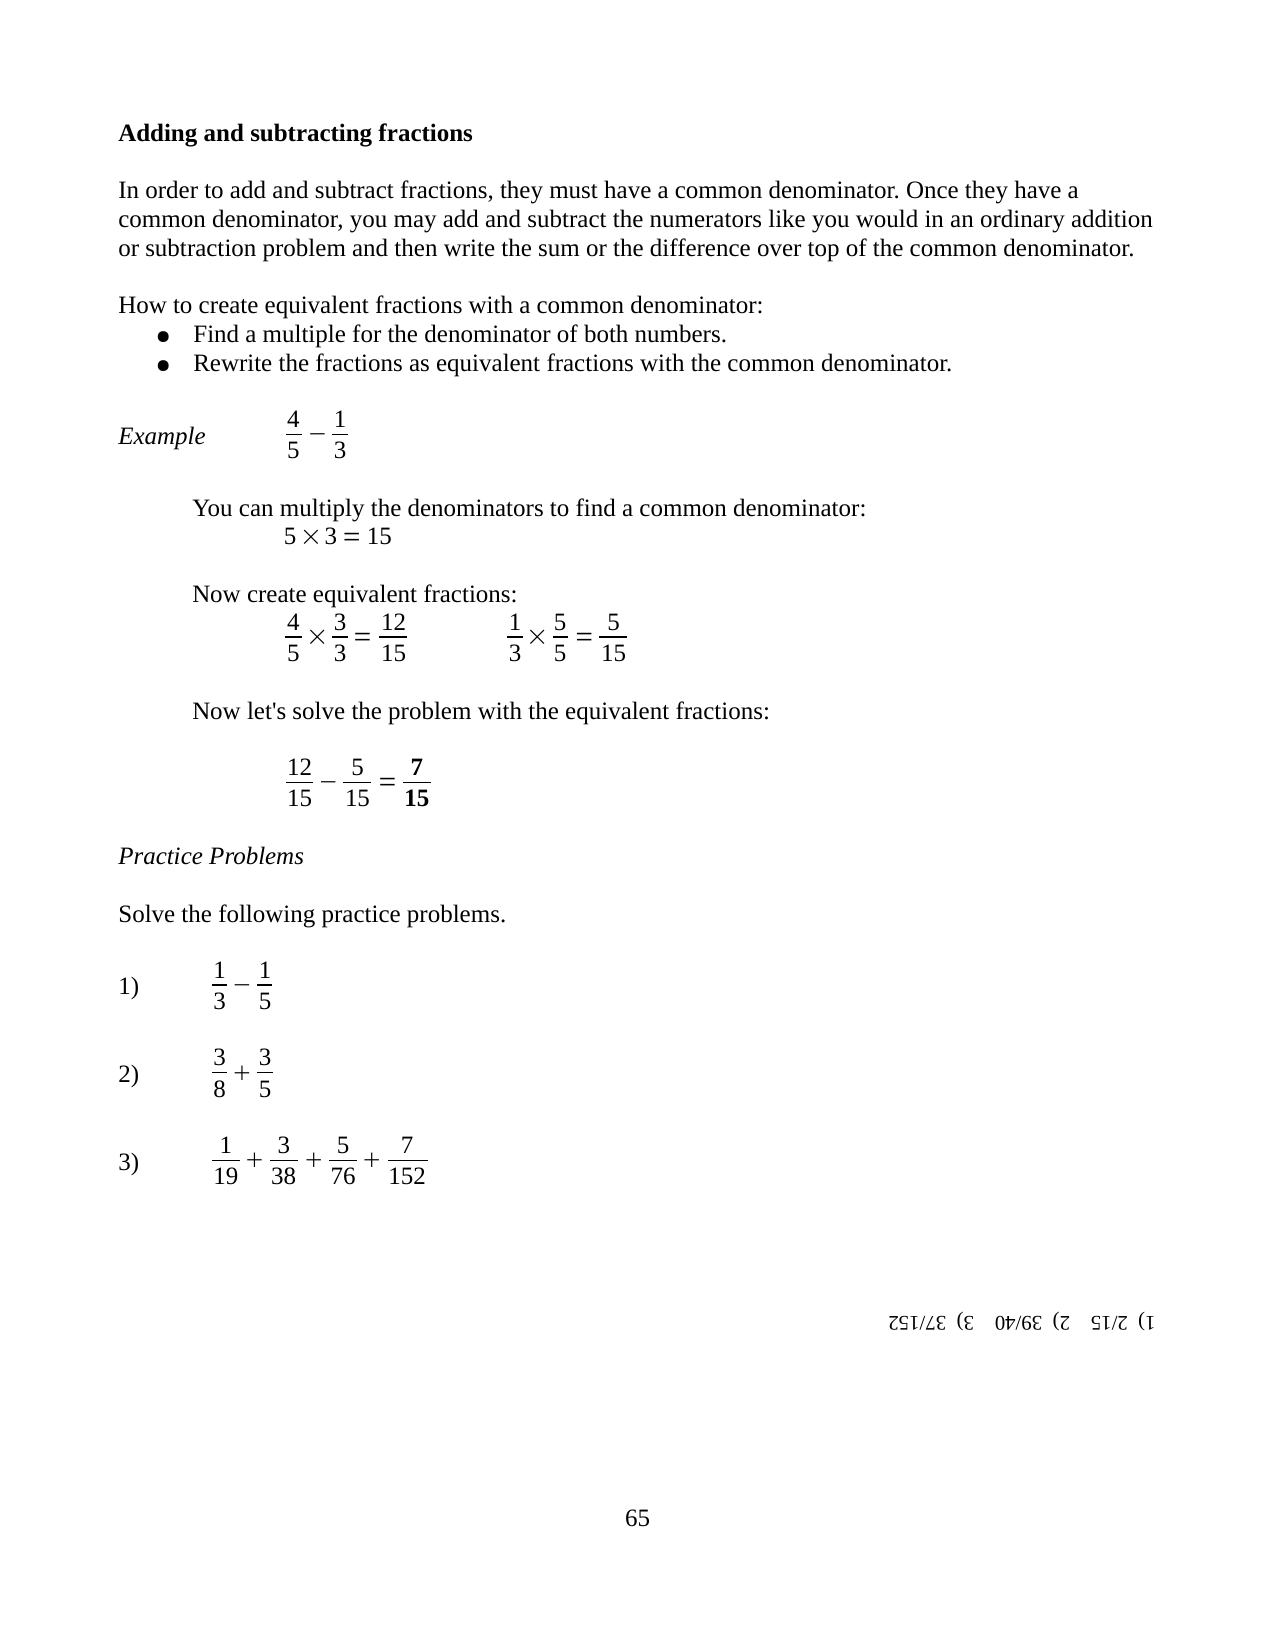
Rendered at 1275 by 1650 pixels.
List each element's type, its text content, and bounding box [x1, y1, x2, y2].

text Solve the following practice problems. [118, 899, 1157, 927]
list Find a multiple for the denominator of both numbers. [156, 319, 1157, 348]
list Rewrite the fractions as equivalent fractions with the common denominator. [156, 348, 1157, 377]
text Now let's solve the problem with the equivalent fractions: [192, 696, 1157, 725]
text Practice Problems [118, 841, 1157, 870]
text In order to add and subtract fractions, they must have a common denominator. Once they have a common denominator, you may add and subtract the numerators like you would in an ordinary addition or subtraction problem and then write the sum or the difference over top of the common denominator. [118, 176, 1157, 262]
text How to create equivalent fractions with a common denominator: [118, 291, 1157, 319]
text 3) [118, 1132, 1157, 1191]
text Example [118, 406, 1157, 464]
text 2) [118, 1044, 1157, 1103]
text Adding and subtracting fractions [118, 118, 1157, 147]
text You can multiply the denominators to find a common denominator: [192, 493, 1157, 522]
text 1) [118, 956, 1157, 1015]
text Now create equivalent fractions: [192, 579, 1157, 608]
